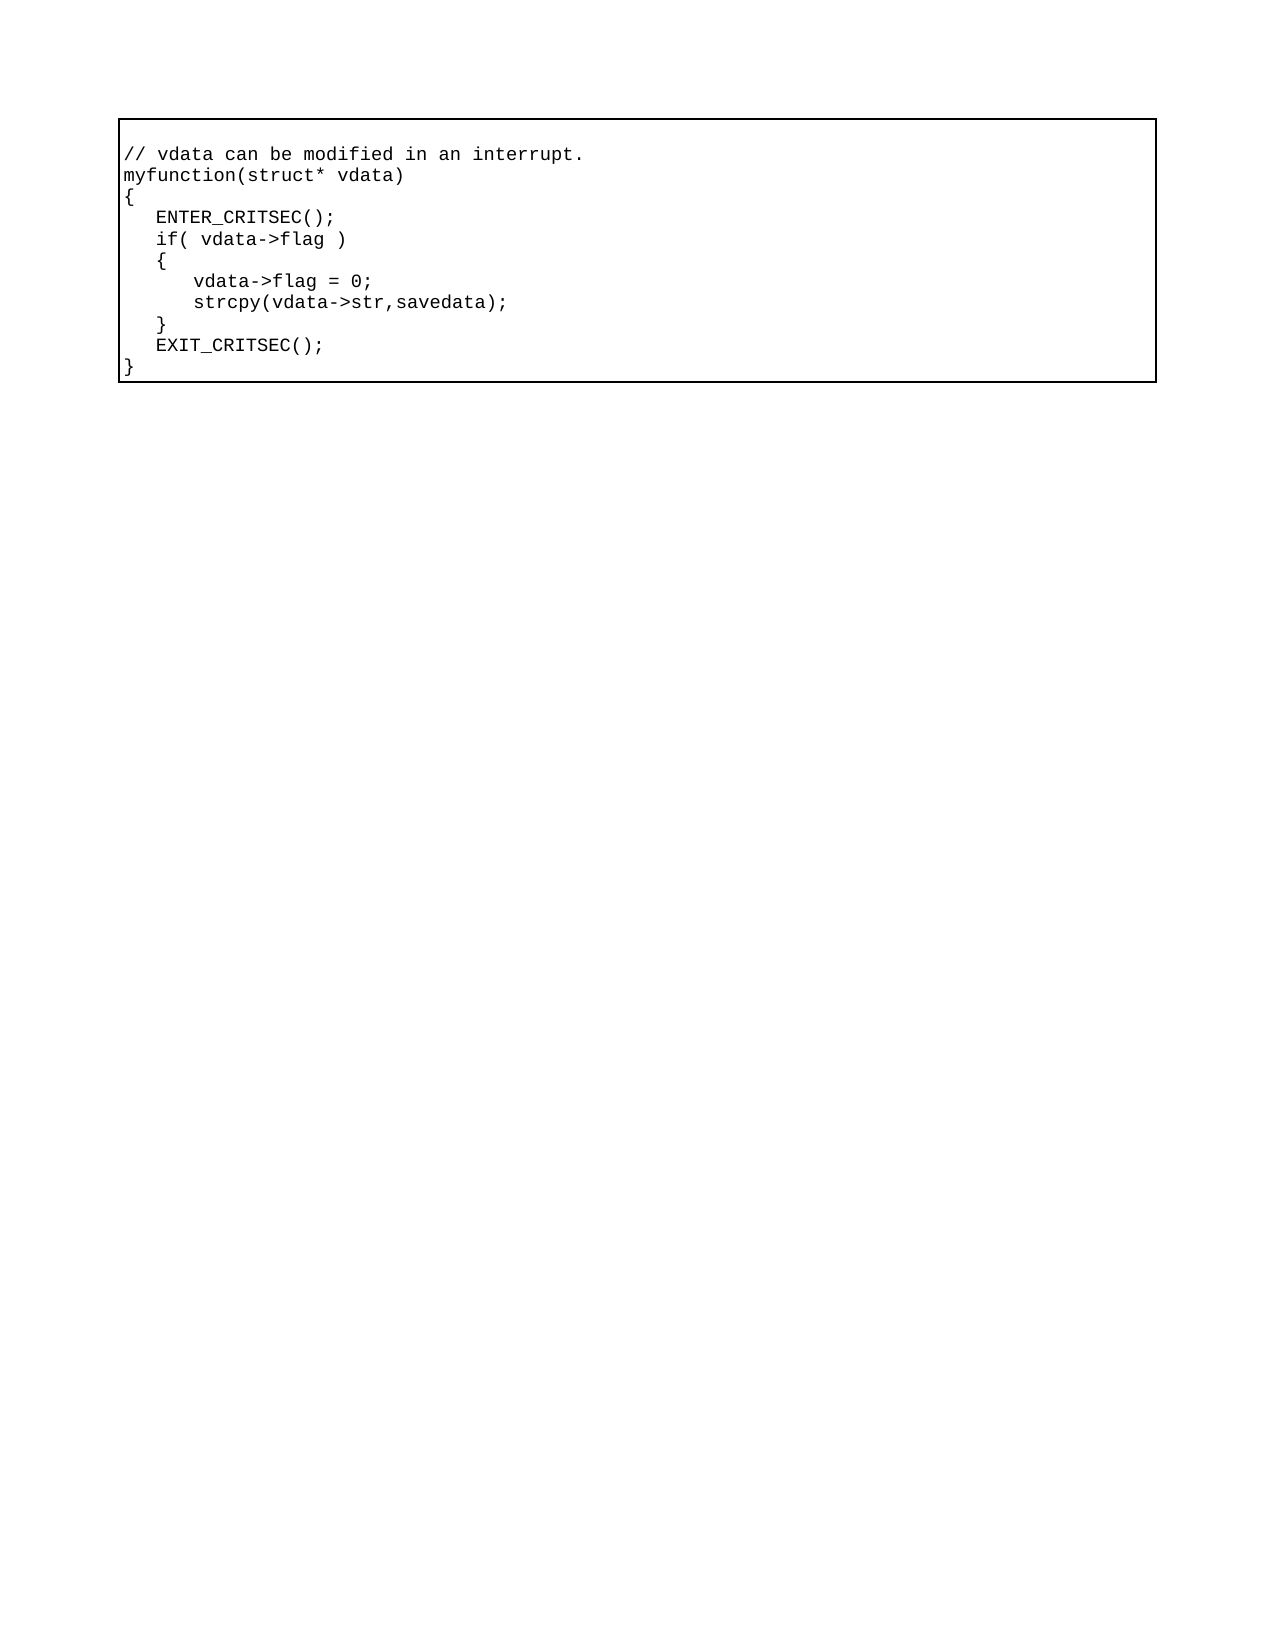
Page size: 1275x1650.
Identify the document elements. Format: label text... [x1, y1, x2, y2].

text strcpy(vdata->str,savedata); [120, 288, 1155, 309]
text { [120, 246, 1155, 267]
text myfunction(struct* vdata) [120, 161, 1155, 182]
text vdata->flag = 0; [120, 267, 1155, 288]
text ENTER_CRITSEC(); [120, 203, 1155, 224]
text } [120, 352, 1155, 381]
text // vdata can be modified in an interrupt. [120, 139, 1155, 161]
text { [120, 182, 1155, 203]
text if( vdata->flag ) [120, 224, 1155, 246]
text EXIT_CRITSEC(); [120, 331, 1155, 352]
text } [120, 309, 1155, 331]
